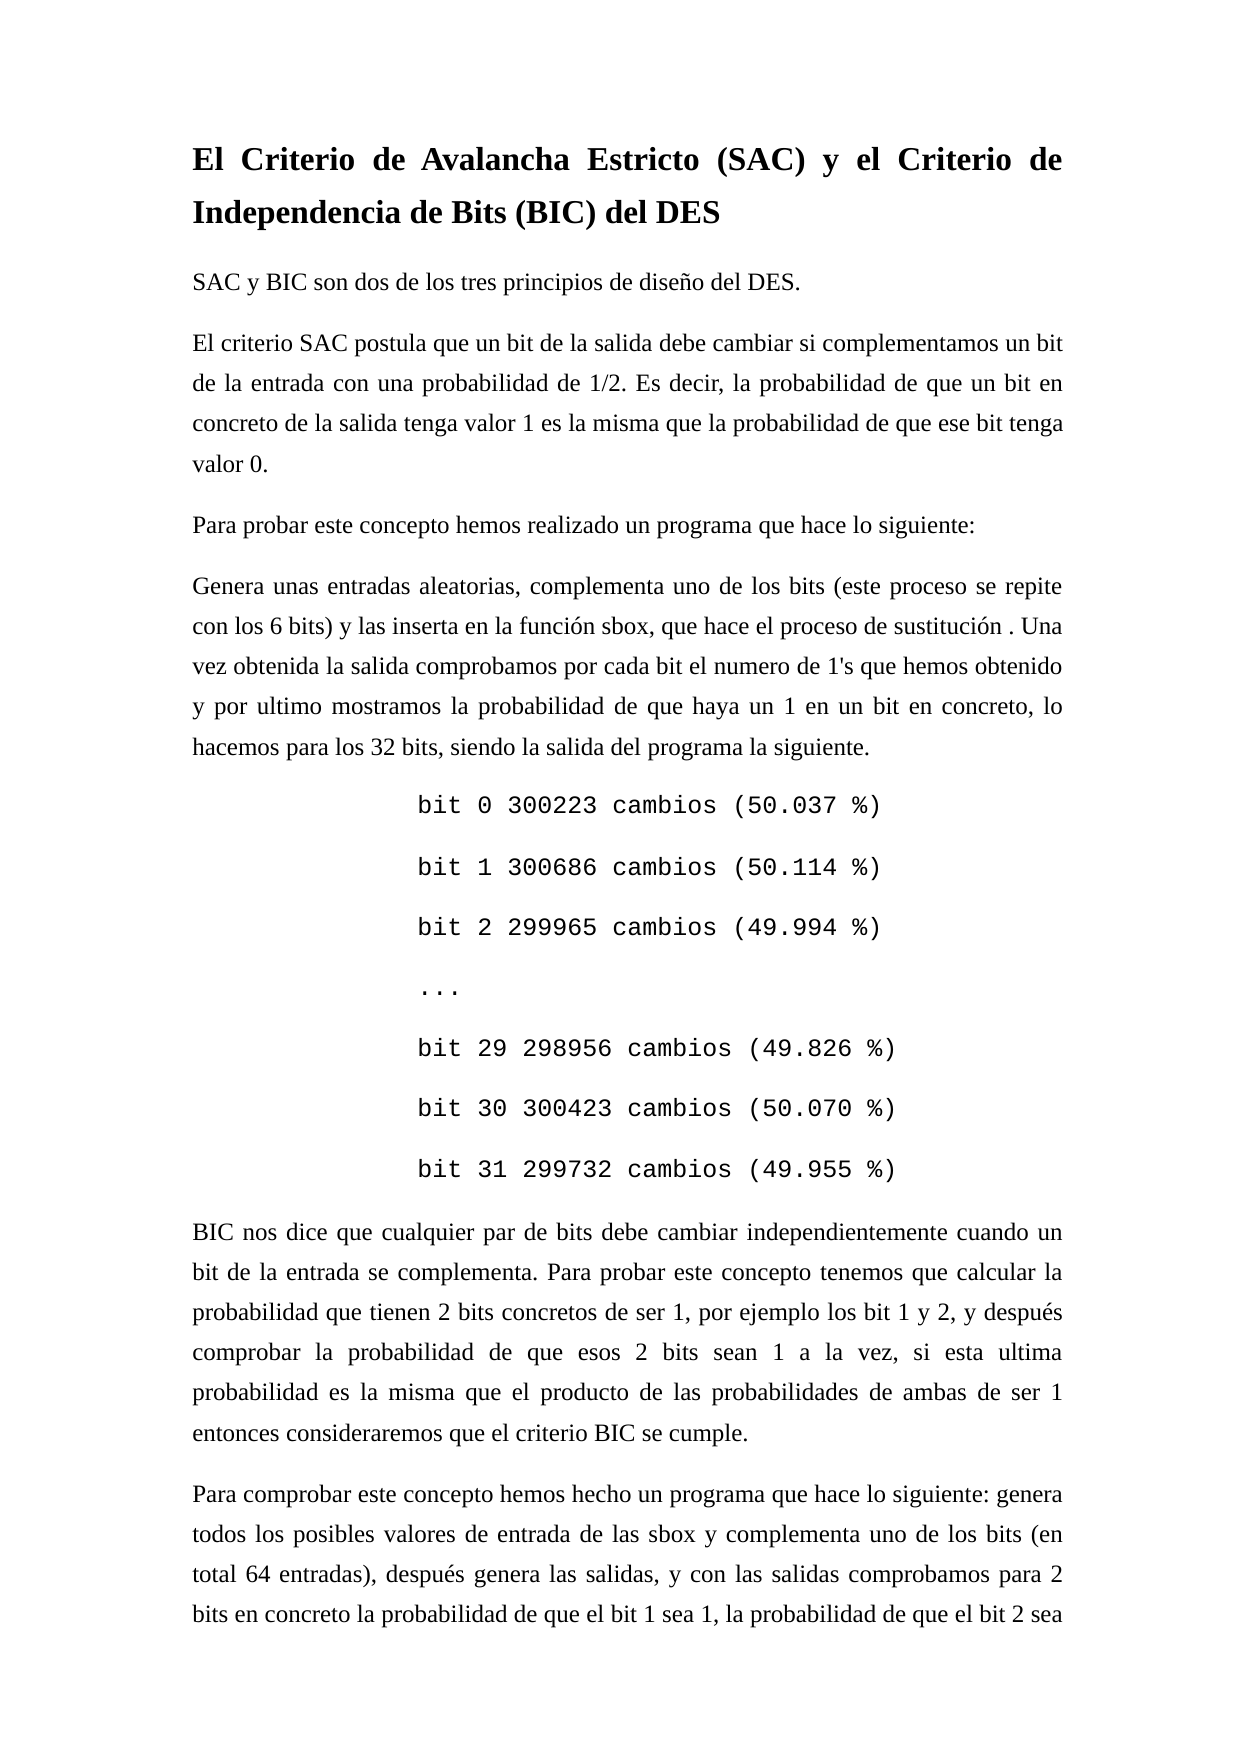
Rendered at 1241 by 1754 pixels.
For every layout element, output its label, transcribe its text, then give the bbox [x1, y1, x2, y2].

text bit 30 300423 cambios (50.070 %) [192, 1096, 1064, 1124]
text El criterio SAC postula que un bit de la salida debe cambiar si complementamos un bit de la entrada con una probabilidad de 1/2. Es decir, la probabilidad de que un bit en concreto de la salida tenga valor 1 es la misma que la probabilidad de que ese bit tenga valor 0. [192, 328, 1064, 477]
text bit 29 298956 cambios (49.826 %) [192, 1035, 1064, 1064]
text SAC y BIC son dos de los tres principios de diseño del DES. [192, 267, 1064, 296]
text El Criterio de Avalancha Estricto (SAC) y el Criterio de Independencia de Bits (BIC) del DES [192, 139, 1064, 231]
text bit 2 299965 cambios (49.994 %) [192, 914, 1064, 943]
text bit 31 299732 cambios (49.955 %) [192, 1156, 1064, 1184]
text BIC nos dice que cualquier par de bits debe cambiar independientemente cuando un bit de la entrada se complementa. Para probar este concepto tenemos que calcular la probabilidad que tienen 2 bits concretos de ser 1, por ejemplo los bit 1 y 2, y después comprobar la probabilidad de que esos 2 bits sean 1 a la vez, si esta ultima probabilidad es la misma que el producto de las probabilidades de ambas de ser 1 entonces consideraremos que el criterio BIC se cumple. [192, 1217, 1064, 1446]
text Para comprobar este concepto hemos hecho un programa que hace lo siguiente: genera todos los posibles valores de entrada de las sbox y complementa uno de los bits (en total 64 entradas), después genera las salidas, y con las salidas comprobamos para 2 bits en concreto la probabilidad de que el bit 1 sea 1, la probabilidad de que el bit 2 sea [192, 1479, 1064, 1628]
text bit 1 300686 cambios (50.114 %) [192, 854, 1064, 882]
text Para probar este concepto hemos realizado un programa que hace lo siguiente: [192, 510, 1064, 538]
text Genera unas entradas aleatorias, complementa uno de los bits (este proceso se repite con los 6 bits) y las inserta en la función sbox, que hace el proceso de sustitución . Una vez obtenida la salida comprobamos por cada bit el numero de 1's que hemos obtenido y por ultimo mostramos la probabilidad de que haya un 1 en un bit en concreto, lo hacemos para los 32 bits, siendo la salida del programa la siguiente. [192, 571, 1064, 760]
text bit 0 300223 cambios (50.037 %) [192, 793, 1064, 821]
text ... [192, 975, 1064, 1003]
